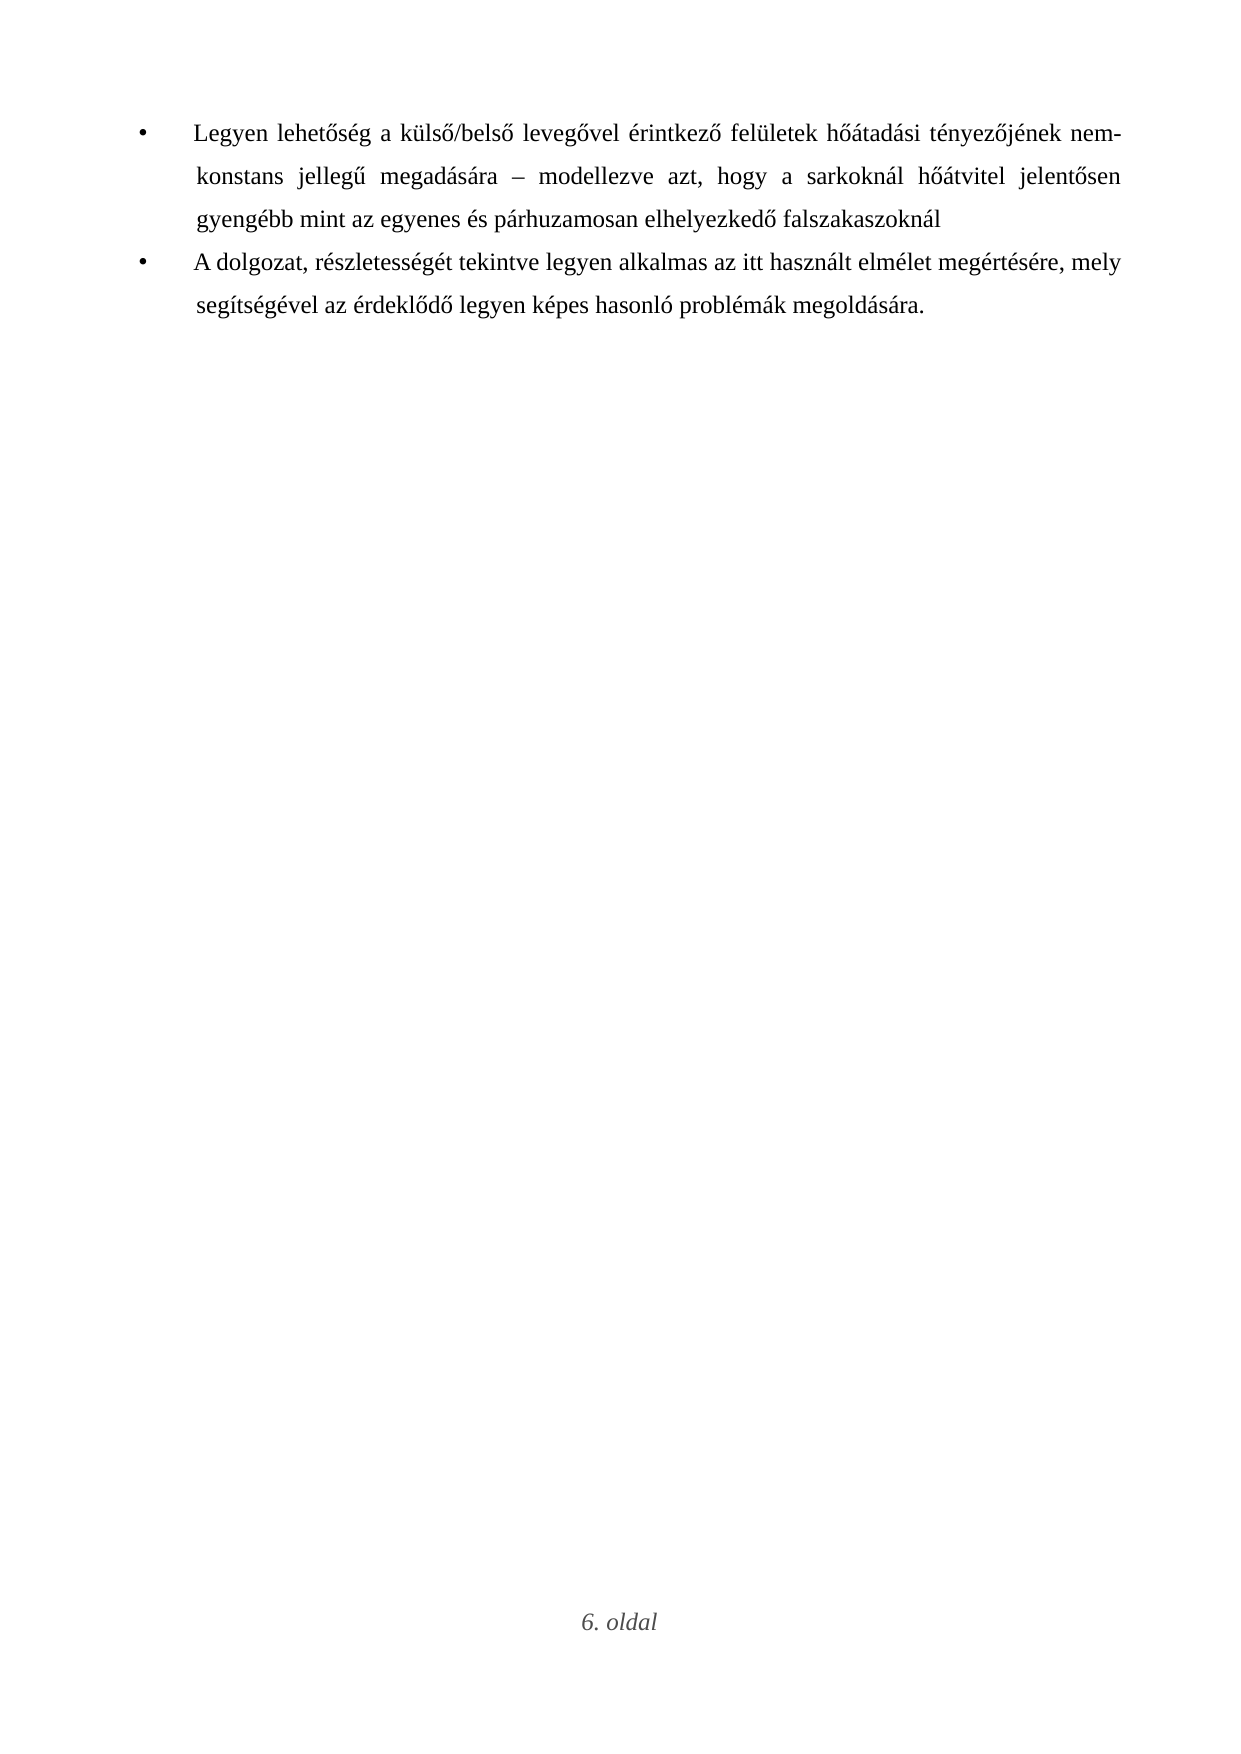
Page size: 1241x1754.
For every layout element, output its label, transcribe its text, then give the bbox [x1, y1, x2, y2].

subtitle Legyen lehetőség a külső/belső levegővel érintkező felületek hőátadási tényezőjének nem-konstans jellegű megadására – modellezve azt, hogy a sarkoknál hőátvitel jelentősen gyengébb mint az egyenes és párhuzamosan elhelyezkedő falszakaszoknál [138, 118, 1122, 233]
subtitle A dolgozat, részletességét tekintve legyen alkalmas az itt használt elmélet megértésére, mely segítségével az érdeklődő legyen képes hasonló problémák megoldására. [138, 247, 1122, 319]
